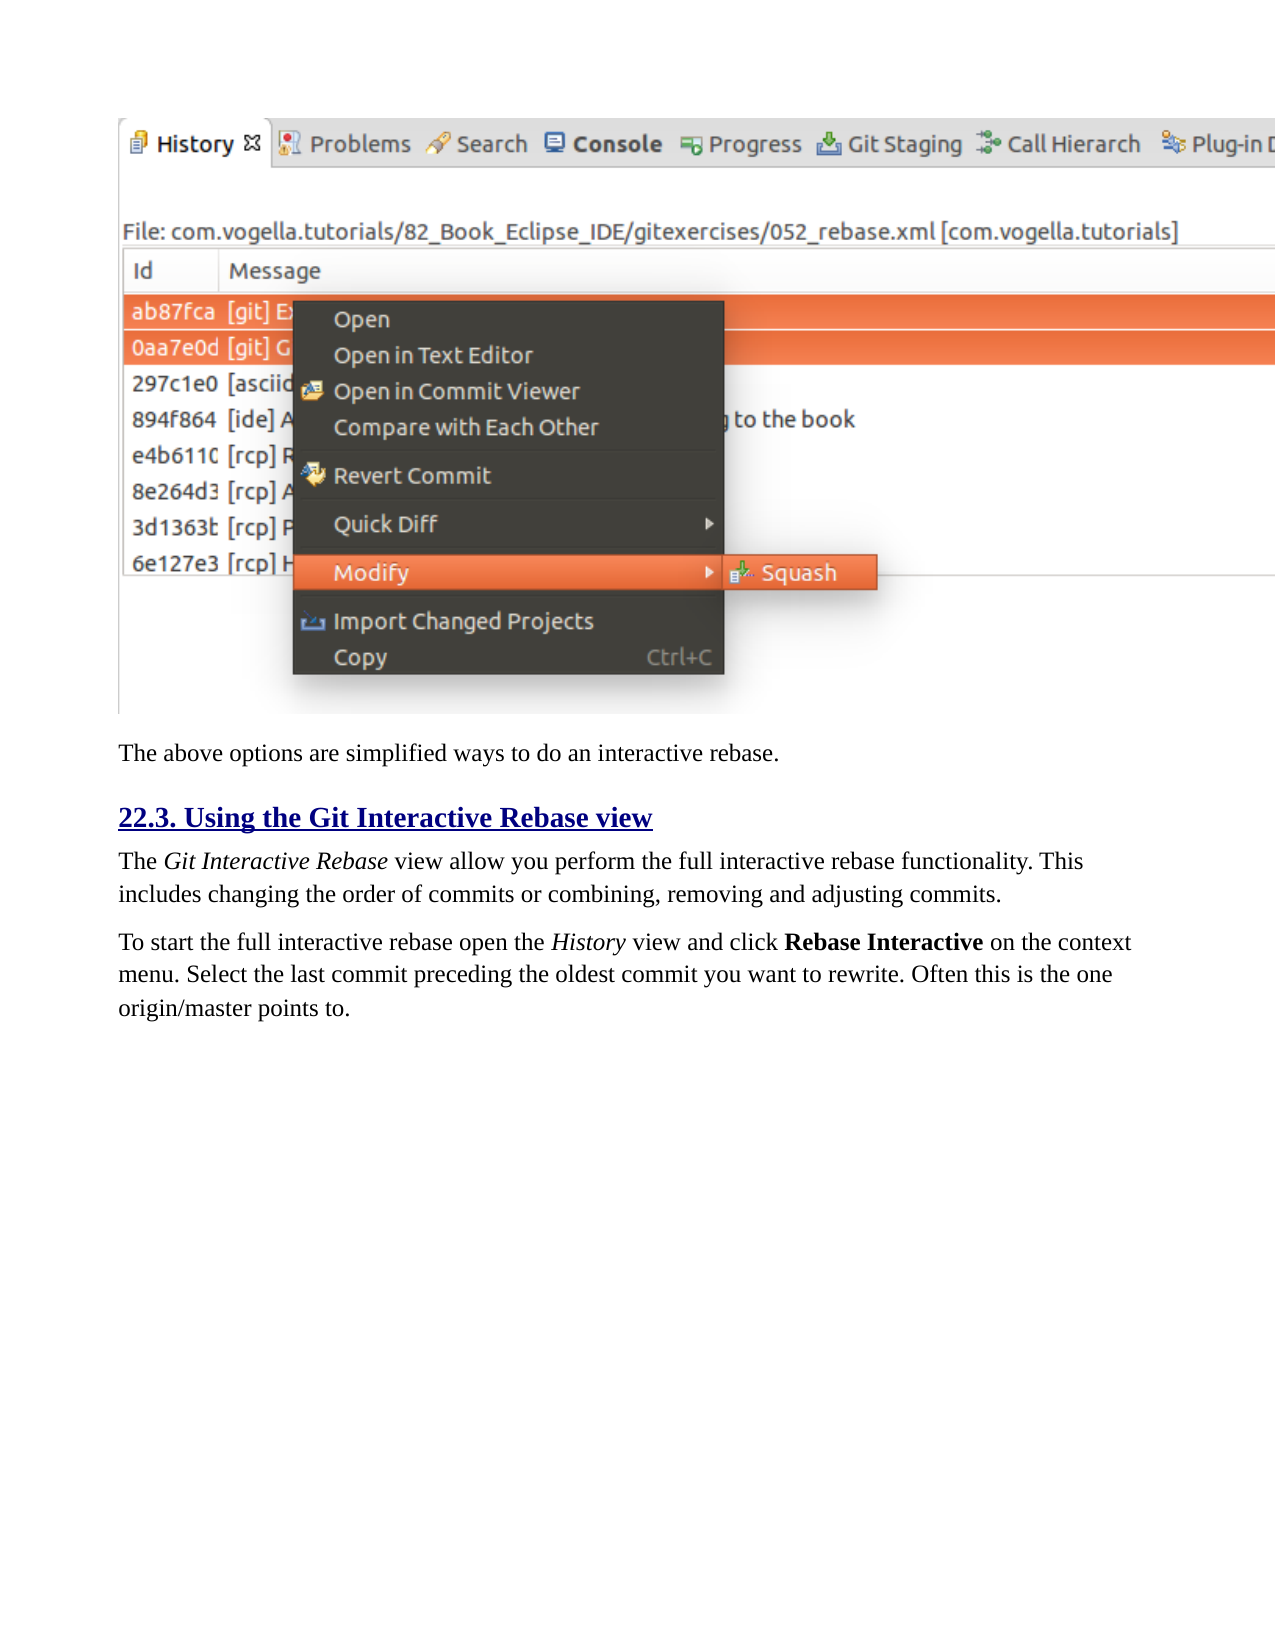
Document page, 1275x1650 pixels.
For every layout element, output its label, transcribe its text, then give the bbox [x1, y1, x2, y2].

text To start the full interactive rebase open the History view and click Rebase Interactive on the context menu. Select the last commit preceding the oldest commit you want to rewrite. Often this is the one origin/master points to. [118, 927, 1157, 1021]
subtitle 22.3. Using the Git Interactive Rebase view [118, 800, 1157, 833]
text The Git Interactive Rebase view allow you perform the full interactive rebase functionality. This includes changing the order of commits or combining, removing and adjusting commits. [118, 846, 1157, 908]
text The above options are simplified ways to do an interactive rebase. [118, 738, 1157, 766]
picture [118, 118, 1275, 714]
